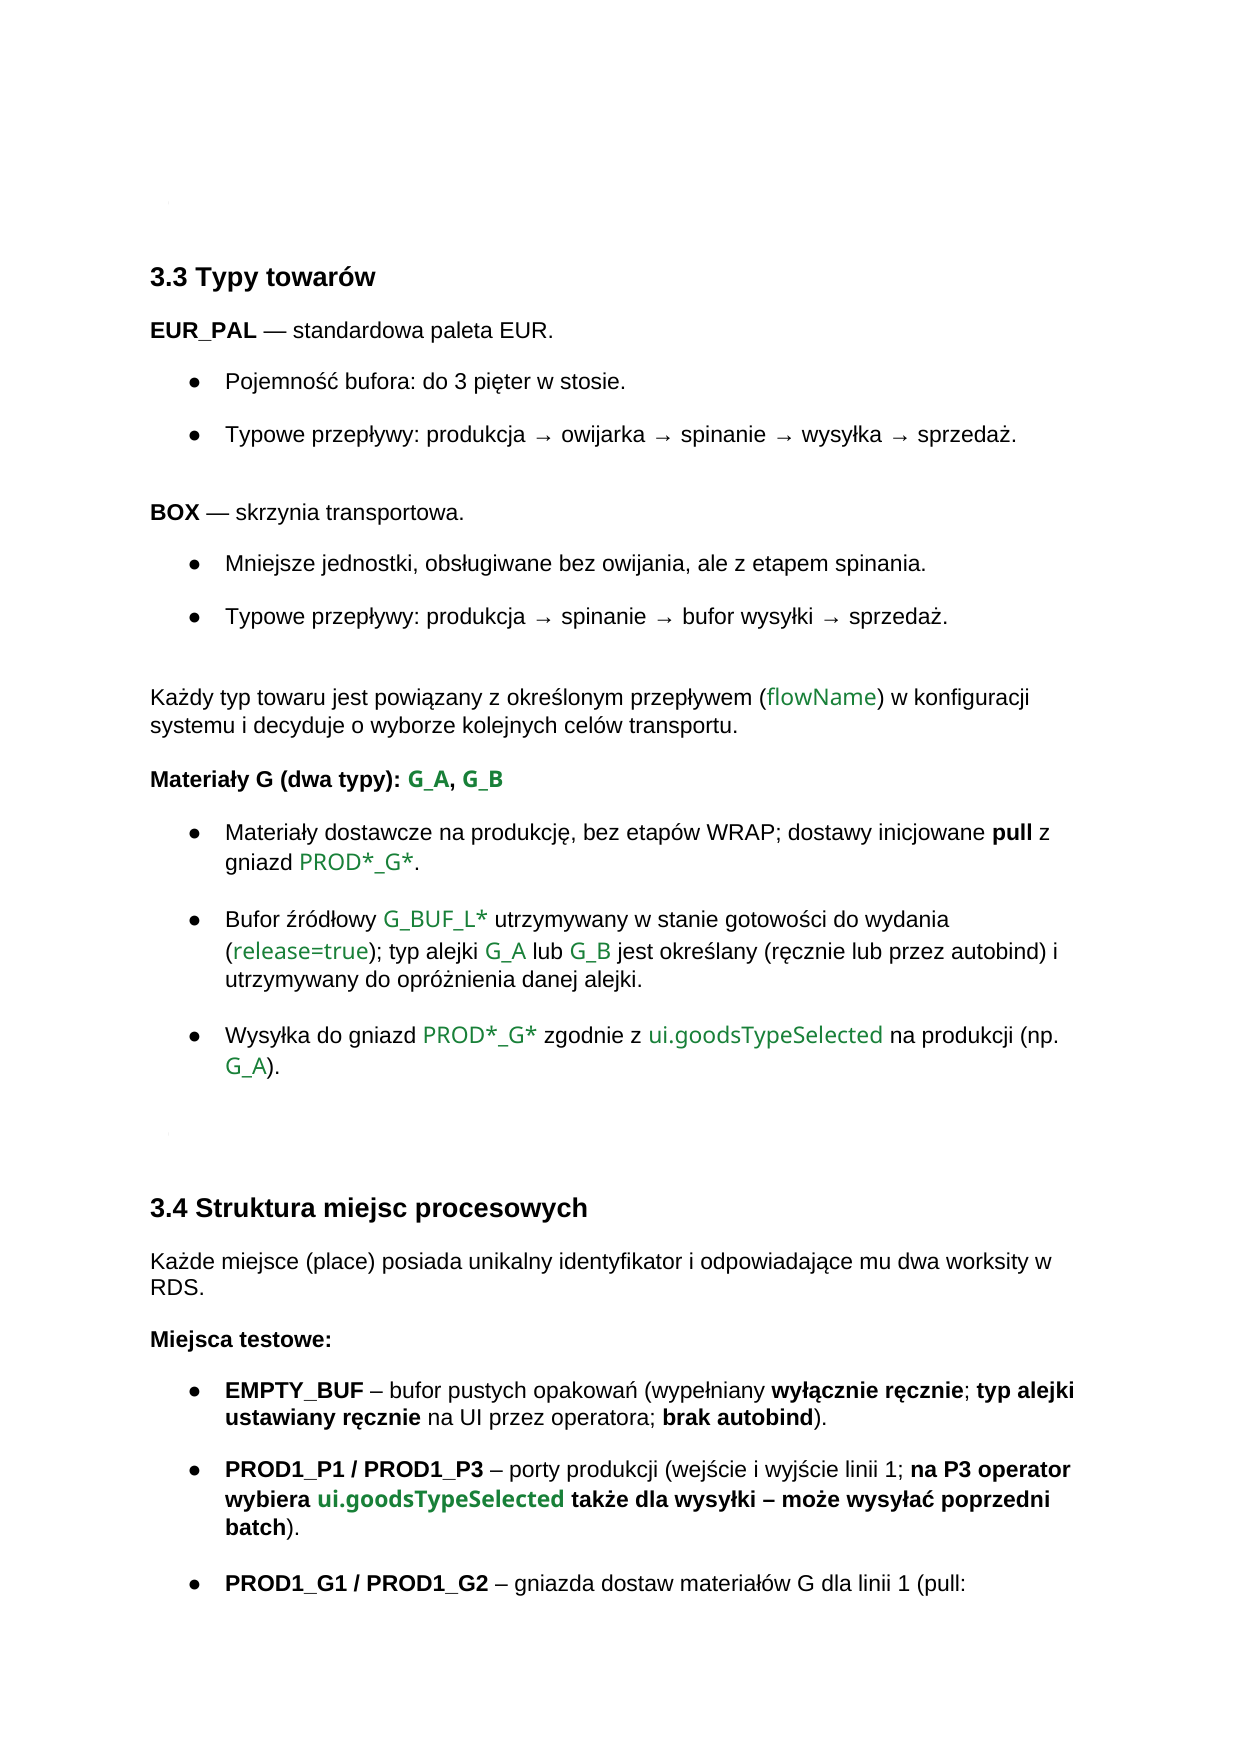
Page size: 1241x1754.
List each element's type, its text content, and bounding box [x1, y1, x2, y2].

text BOX — skrzynia transportowa. [150, 499, 1090, 525]
text EUR_PAL — standardowa paleta EUR. [150, 317, 1090, 343]
list Wysyłka do gniazd PROD*_G* zgodnie z ui.goodsTypeSelected na produkcji (np. G_A). [187, 1018, 1090, 1107]
list PROD1_G1 / PROD1_G2 – gniazda dostaw materiałów G dla linii 1 (pull: [187, 1566, 1090, 1598]
list PROD1_P1 / PROD1_P3 – porty produkcji (wejście i wyjście linii 1; na P3 operator wybiera ui.goodsTypeSelected także dla wysyłki – może wysyłać poprzedni batch). [187, 1456, 1090, 1566]
list Bufor źródłowy G_BUF_L* utrzymywany w stanie gotowości do wydania (release=true); typ alejki G_A lub G_B jest określany (ręcznie lub przez autobind) i utrzymywany do opróżnienia danej alejki. [187, 903, 1090, 1018]
subtitle 3.4 Struktura miejsc procesowych [150, 1192, 1090, 1223]
text Miejsca testowe: [150, 1326, 1090, 1352]
list Typowe przepływy: produkcja → spinanie → bufor wysyłki → sprzedaż. [187, 603, 1090, 656]
list Mniejsze jednostki, obsługiwane bez owijania, ale z etapem spinania. [187, 550, 1090, 603]
text Każde miejsce (place) posiada unikalny identyfikator i odpowiadające mu dwa worksity w RDS. [150, 1248, 1090, 1301]
list EMPTY_BUF – bufor pustych opakowań (wypełniany wyłącznie ręcznie; typ alejki ustawiany ręcznie na UI przez operatora; brak autobind). [187, 1377, 1090, 1456]
list [187, 150, 1090, 176]
list Materiały dostawcze na produkcję, bez etapów WRAP; dostawy inicjowane pull z gniazd PROD*_G*. [187, 819, 1090, 903]
list Typowe przepływy: produkcja → owijarka → spinanie → wysyłka → sprzedaż. [187, 421, 1090, 474]
text Każdy typ towaru jest powiązany z określonym przepływem (flowName) w konfiguracji systemu i decyduje o wyborze kolejnych celów transportu. [150, 681, 1090, 738]
text Materiały G (dwa typy): G_A, G_B [150, 763, 1090, 794]
subtitle 3.3 Typy towarów [150, 261, 1090, 292]
list Pojemność bufora: do 3 pięter w stosie. [187, 368, 1090, 421]
